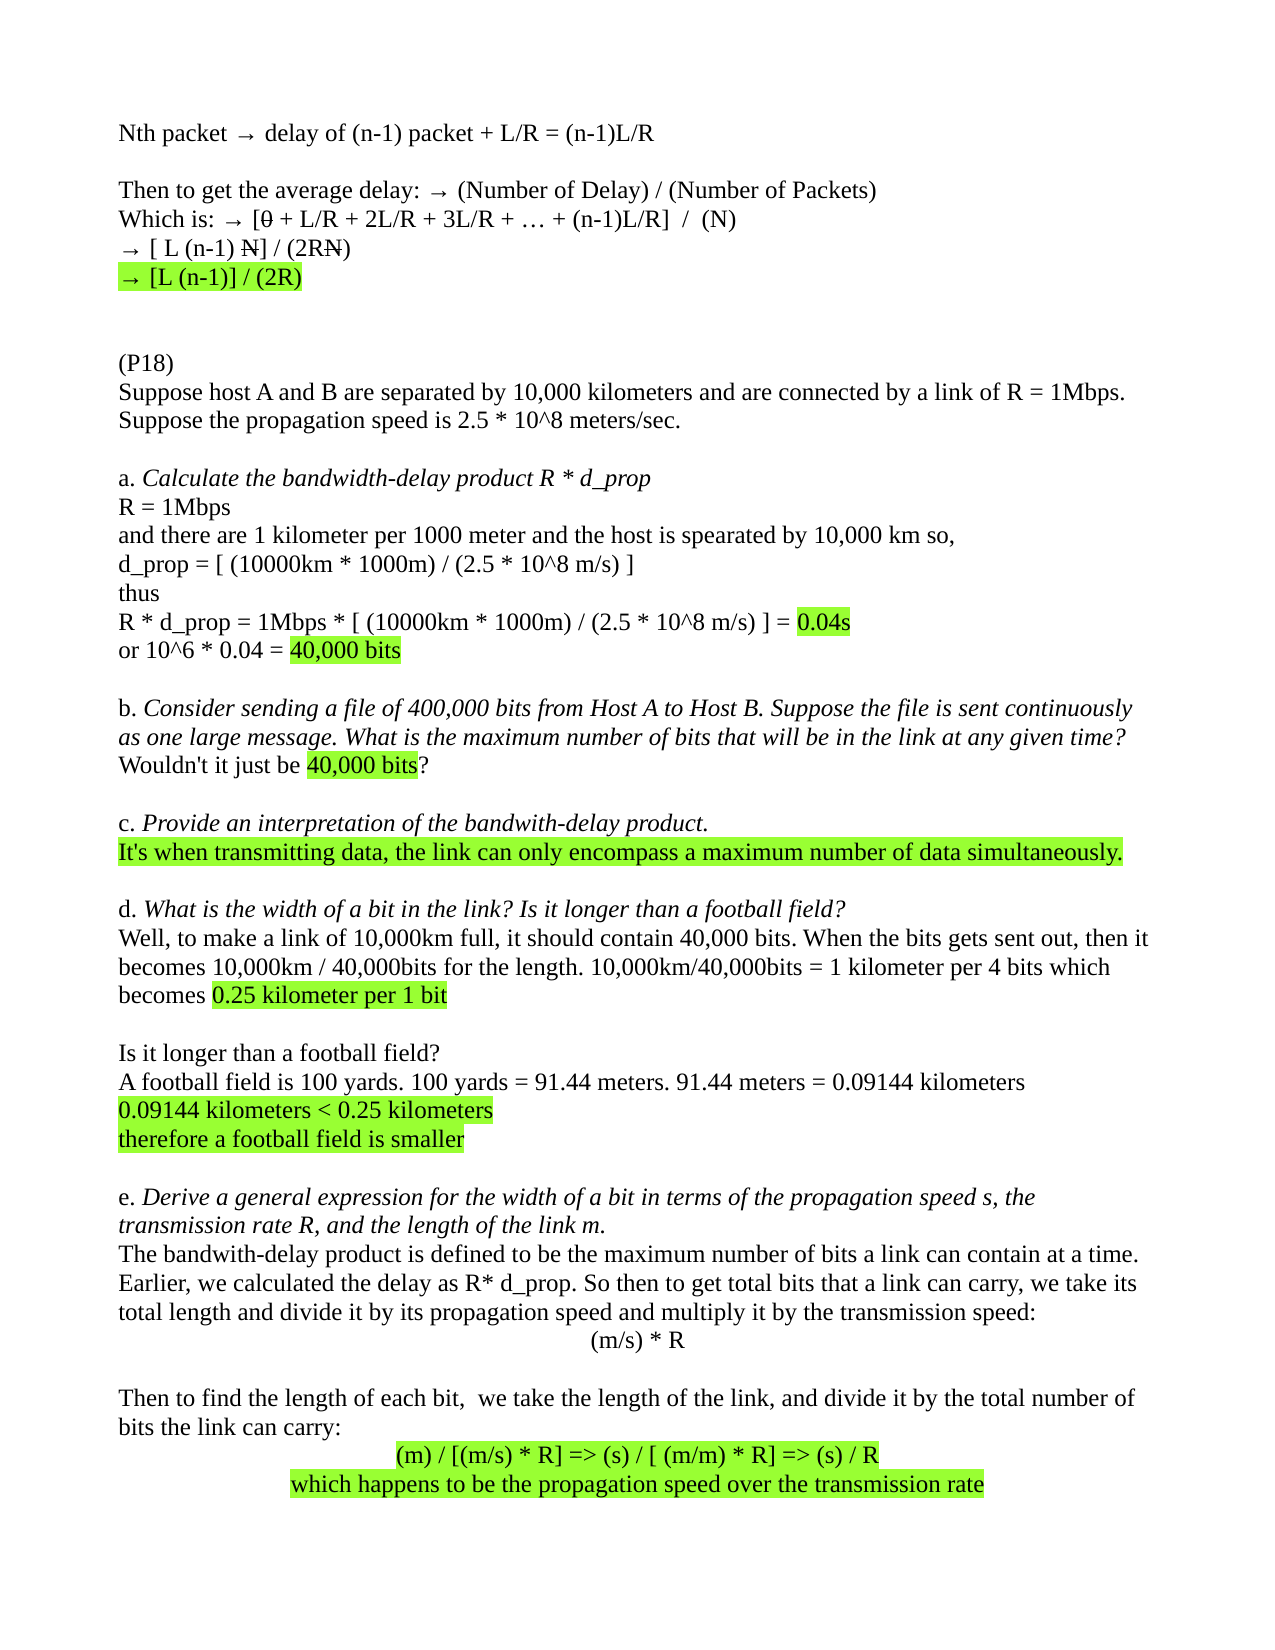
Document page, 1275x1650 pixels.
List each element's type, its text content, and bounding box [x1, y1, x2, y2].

text d. What is the width of a bit in the link? Is it longer than a football field? [118, 894, 1157, 923]
text A football field is 100 yards. 100 yards = 91.44 meters. 91.44 meters = 0.09144 kilometers [118, 1067, 1157, 1096]
text (P18) [118, 348, 1157, 377]
text a. Calculate the bandwidth-delay product R * d_prop [118, 463, 1157, 492]
text b. Consider sending a file of 400,000 bits from Host A to Host B. Suppose the file is sent continuously as one large message. What is the maximum number of bits that will be in the link at any given time? [118, 693, 1157, 751]
text therefore a football field is smaller [118, 1124, 1157, 1153]
text Nth packet → delay of (n-1) packet + L/R = (n-1)L/R [118, 118, 1157, 147]
text → [ L (n-1) N] / (2RN) [118, 233, 1157, 262]
text thus [118, 578, 1157, 607]
text (m) / [(m/s) * R] => (s) / [ (m/m) * R] => (s) / R [118, 1441, 1157, 1469]
text (m/s) * R [118, 1326, 1157, 1354]
text which happens to be the propagation speed over the transmission rate [118, 1469, 1157, 1498]
text e. Derive a general expression for the width of a bit in terms of the propagation speed s, the transmission rate R, and the length of the link m. [118, 1182, 1157, 1239]
text c. Provide an interpretation of the bandwith-delay product. [118, 808, 1157, 837]
text R * d_prop = 1Mbps * [ (10000km * 1000m) / (2.5 * 10^8 m/s) ] = 0.04s [118, 607, 1157, 636]
text → [L (n-1)] / (2R) [118, 262, 1157, 291]
text Is it longer than a football field? [118, 1038, 1157, 1067]
text Which is: → [0 + L/R + 2L/R + 3L/R + … + (n-1)L/R] / (N) [118, 204, 1157, 233]
text The bandwith-delay product is defined to be the maximum number of bits a link can contain at a time. Earlier, we calculated the delay as R* d_prop. So then to get total bits that a link can carry, we take its total length and divide it by its propagation speed and multiply it by the transmission speed: [118, 1239, 1157, 1326]
text 0.09144 kilometers < 0.25 kilometers [118, 1096, 1157, 1124]
text Well, to make a link of 10,000km full, it should contain 40,000 bits. When the bits gets sent out, then it becomes 10,000km / 40,000bits for the length. 10,000km/40,000bits = 1 kilometer per 4 bits which becomes 0.25 kilometer per 1 bit [118, 923, 1157, 1009]
text d_prop = [ (10000km * 1000m) / (2.5 * 10^8 m/s) ] [118, 549, 1157, 578]
text R = 1Mbps [118, 492, 1157, 521]
text Then to find the length of each bit, we take the length of the link, and divide it by the total number of bits the link can carry: [118, 1383, 1157, 1441]
text and there are 1 kilometer per 1000 meter and the host is spearated by 10,000 km so, [118, 521, 1157, 549]
text Wouldn't it just be 40,000 bits? [118, 751, 1157, 779]
text Suppose host A and B are separated by 10,000 kilometers and are connected by a link of R = 1Mbps. Suppose the propagation speed is 2.5 * 10^8 meters/sec. [118, 377, 1157, 434]
text It's when transmitting data, the link can only encompass a maximum number of data simultaneously. [118, 837, 1157, 866]
text Then to get the average delay: → (Number of Delay) / (Number of Packets) [118, 176, 1157, 204]
text or 10^6 * 0.04 = 40,000 bits [118, 636, 1157, 664]
